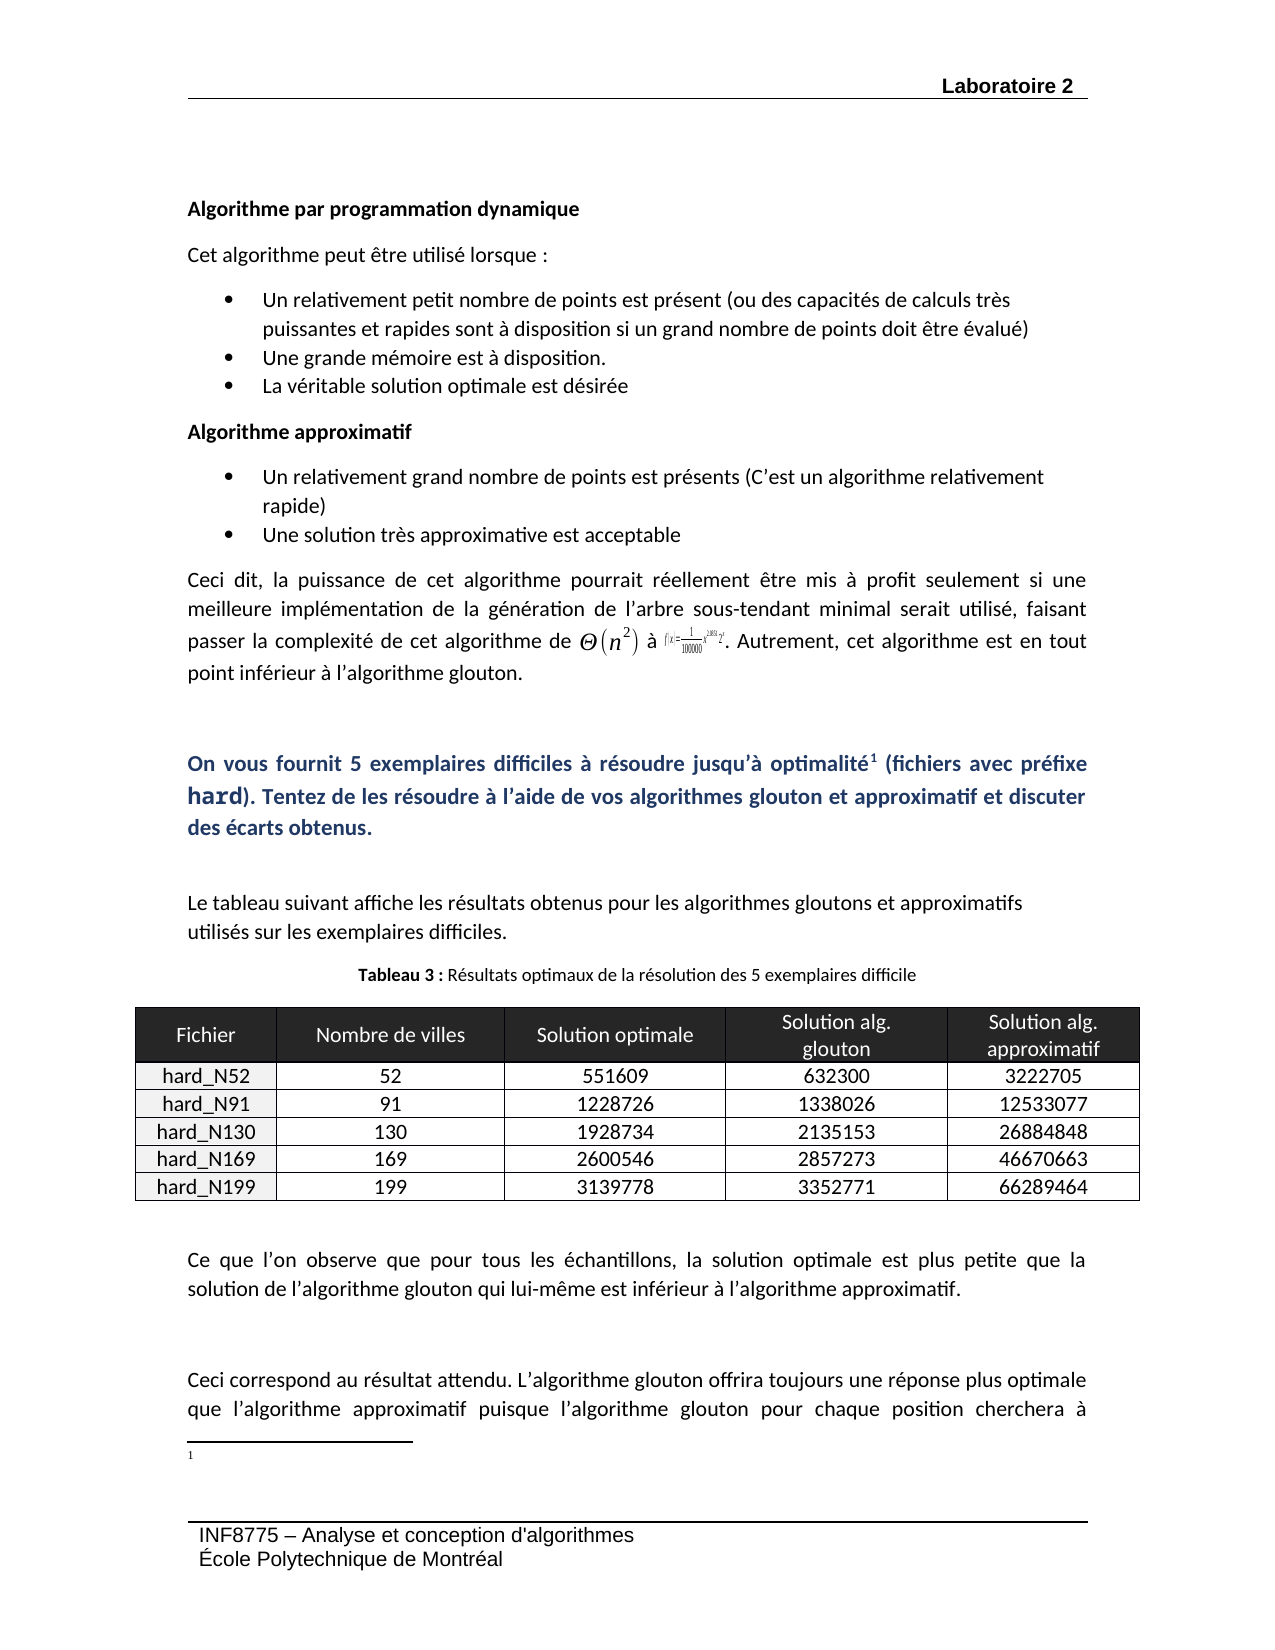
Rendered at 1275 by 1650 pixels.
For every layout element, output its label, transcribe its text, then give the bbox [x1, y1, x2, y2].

table_cell hard_N52 [136, 1063, 276, 1089]
text Tableau 3 : Résultats optimaux de la résolution des 5 exemplaires difficile [187, 963, 1087, 986]
table_cell 3139778 [505, 1173, 725, 1200]
table_cell 3352771 [726, 1173, 947, 1200]
list Une solution très approximative est acceptable [225, 521, 1087, 547]
table_cell 26884848 [948, 1118, 1139, 1144]
table_cell 169 [277, 1146, 504, 1172]
table_header Solution alg. approximatif [948, 1008, 1139, 1061]
table_cell hard_N130 [136, 1118, 276, 1144]
table_cell hard_N169 [136, 1146, 276, 1172]
table_cell 551609 [505, 1063, 725, 1089]
text Ceci dit, la puissance de cet algorithme pourrait réellement être mis à profit seulement si une meilleure implémentation de la génération de l’arbre sous-tendant minimal serait utilisé, faisant passer la complexité de cet algorithme de à . Autrement, cet algorithme est en tout point inférieur à l’algorithme glouton. [187, 566, 1087, 685]
text Algorithme par programmation dynamique [187, 195, 1087, 222]
table_cell 2135153 [726, 1118, 947, 1144]
table_header Solution alg. glouton [726, 1008, 947, 1061]
table_cell 2857273 [726, 1146, 947, 1172]
list La véritable solution optimale est désirée [225, 372, 1087, 399]
subtitle On vous fournit 5 exemplaires difficiles à résoudre jusqu’à optimalité (fichiers avec préfixe hard). Tentez de les résoudre à l’aide de vos algorithmes glouton et approximatif et discuter des écarts obtenus. [187, 749, 1087, 842]
table_cell 130 [277, 1118, 504, 1144]
table_cell 632300 [726, 1063, 947, 1089]
list Un relativement petit nombre de points est présent (ou des capacités de calculs très puissantes et rapides sont à disposition si un grand nombre de points doit être évalué) [225, 286, 1087, 342]
table_cell 1228726 [505, 1090, 725, 1117]
table_cell 52 [277, 1063, 504, 1089]
table_header Fichier [136, 1008, 276, 1061]
table_cell 46670663 [948, 1146, 1139, 1172]
text Cet algorithme peut être utilisé lorsque : [187, 241, 1087, 267]
text Ce que l’on observe que pour tous les échantillons, la solution optimale est plus petite que la solution de l’algorithme glouton qui lui-même est inférieur à l’algorithme approximatif. [187, 1246, 1087, 1302]
list Une grande mémoire est à disposition. [225, 344, 1087, 370]
table_cell 199 [277, 1173, 504, 1200]
list Un relativement grand nombre de points est présents (C’est un algorithme relativement rapide) [225, 463, 1087, 519]
table_cell 3222705 [948, 1063, 1139, 1089]
table_cell 12533077 [948, 1090, 1139, 1117]
table_cell hard_N199 [136, 1173, 276, 1200]
table_cell 91 [277, 1090, 504, 1117]
table_cell hard_N91 [136, 1090, 276, 1117]
text Le tableau suivant affiche les résultats obtenus pour les algorithmes gloutons et approximatifs utilisés sur les exemplaires difficiles. [187, 889, 1087, 944]
text Algorithme approximatif [187, 418, 1087, 444]
table_header Solution optimale [505, 1008, 725, 1061]
table_cell 1338026 [726, 1090, 947, 1117]
table_cell 66289464 [948, 1173, 1139, 1200]
table_cell 2600546 [505, 1146, 725, 1172]
table_cell 1928734 [505, 1118, 725, 1144]
text Ceci correspond au résultat attendu. L’algorithme glouton offrira toujours une réponse plus optimale que l’algorithme approximatif puisque l’algorithme glouton pour chaque position cherchera à [187, 1366, 1087, 1421]
table_header Nombre de villes [277, 1008, 504, 1061]
